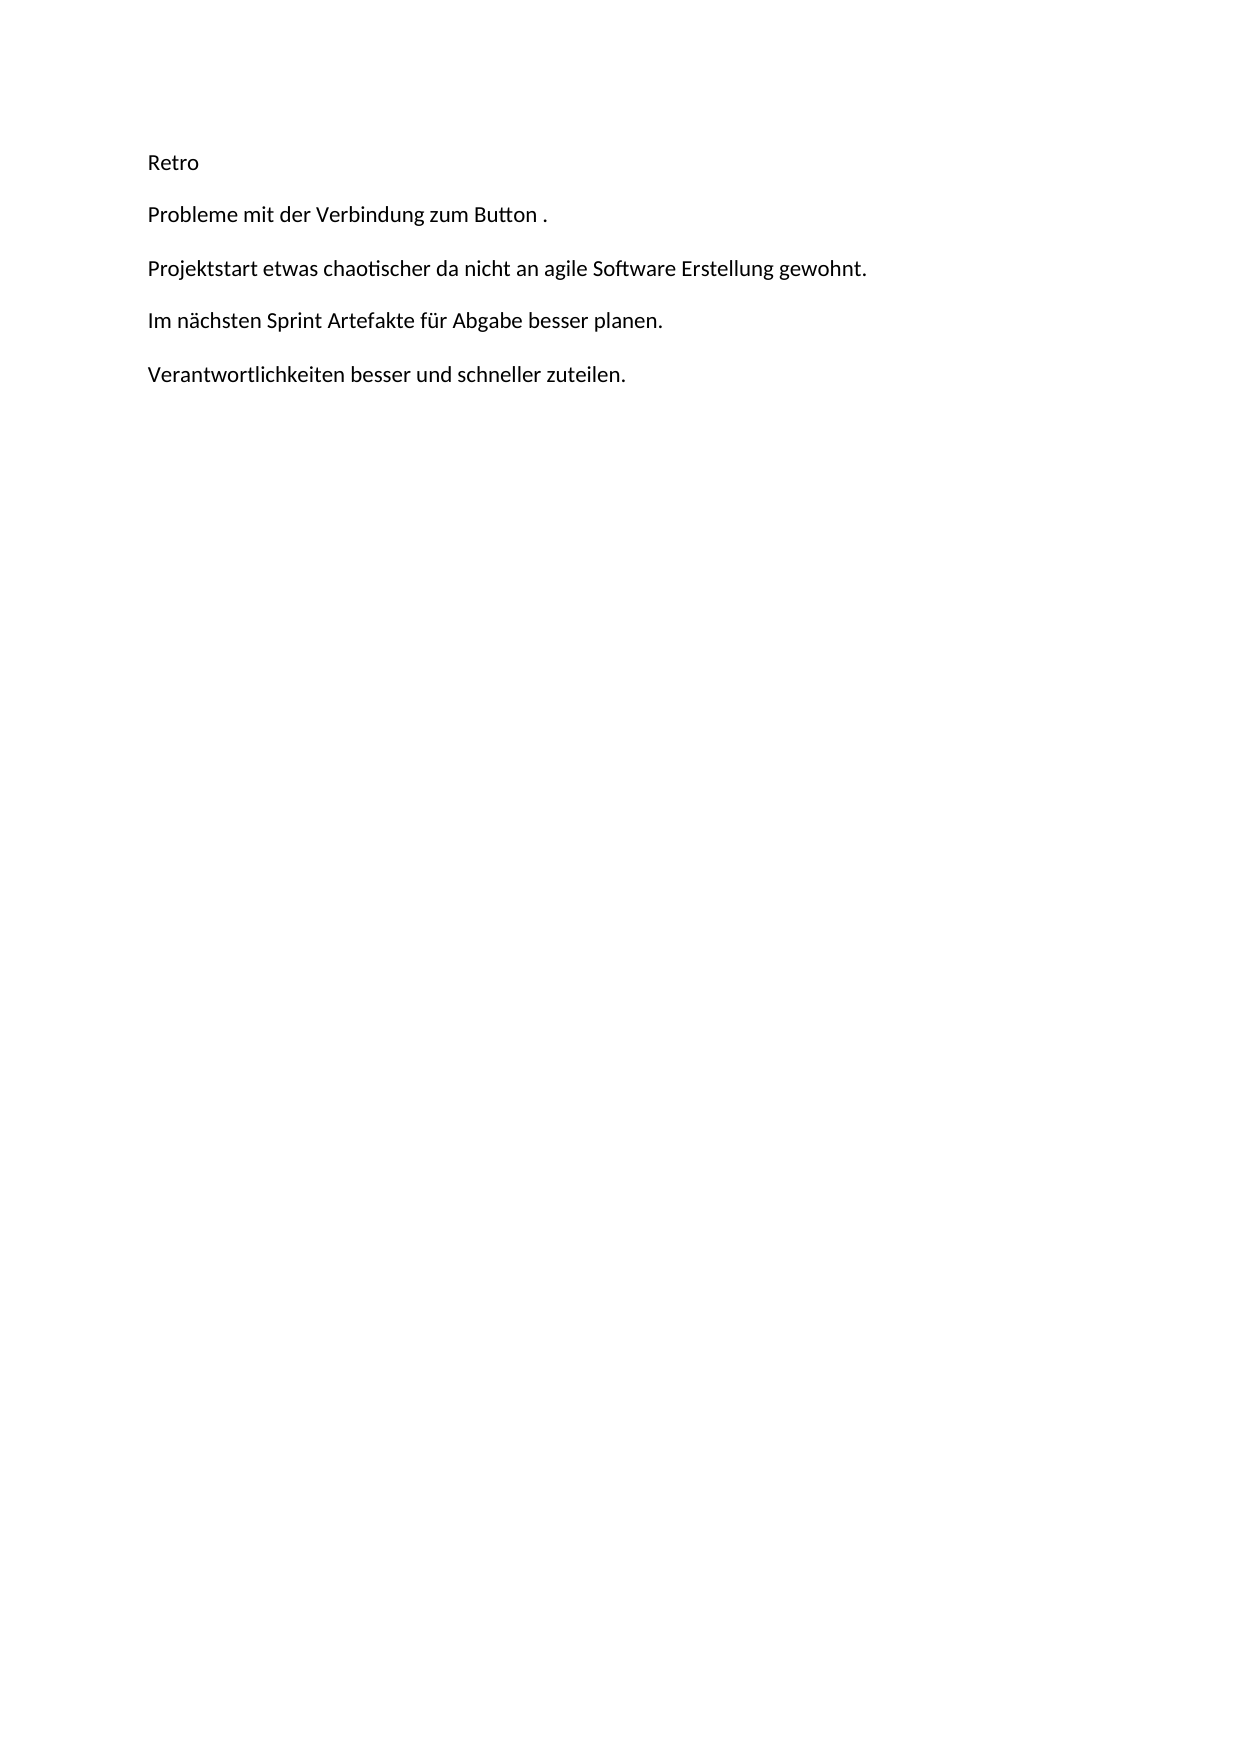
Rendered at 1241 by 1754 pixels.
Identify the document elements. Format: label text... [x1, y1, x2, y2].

text Im nächsten Sprint Artefakte für Abgabe besser planen. [148, 307, 1093, 335]
text Probleme mit der Verbindung zum Button . [148, 201, 1093, 229]
text Projektstart etwas chaotischer da nicht an agile Software Erstellung gewohnt. [148, 254, 1093, 282]
text Verantwortlichkeiten besser und schneller zuteilen. [148, 360, 1093, 388]
text Retro [148, 148, 1093, 176]
